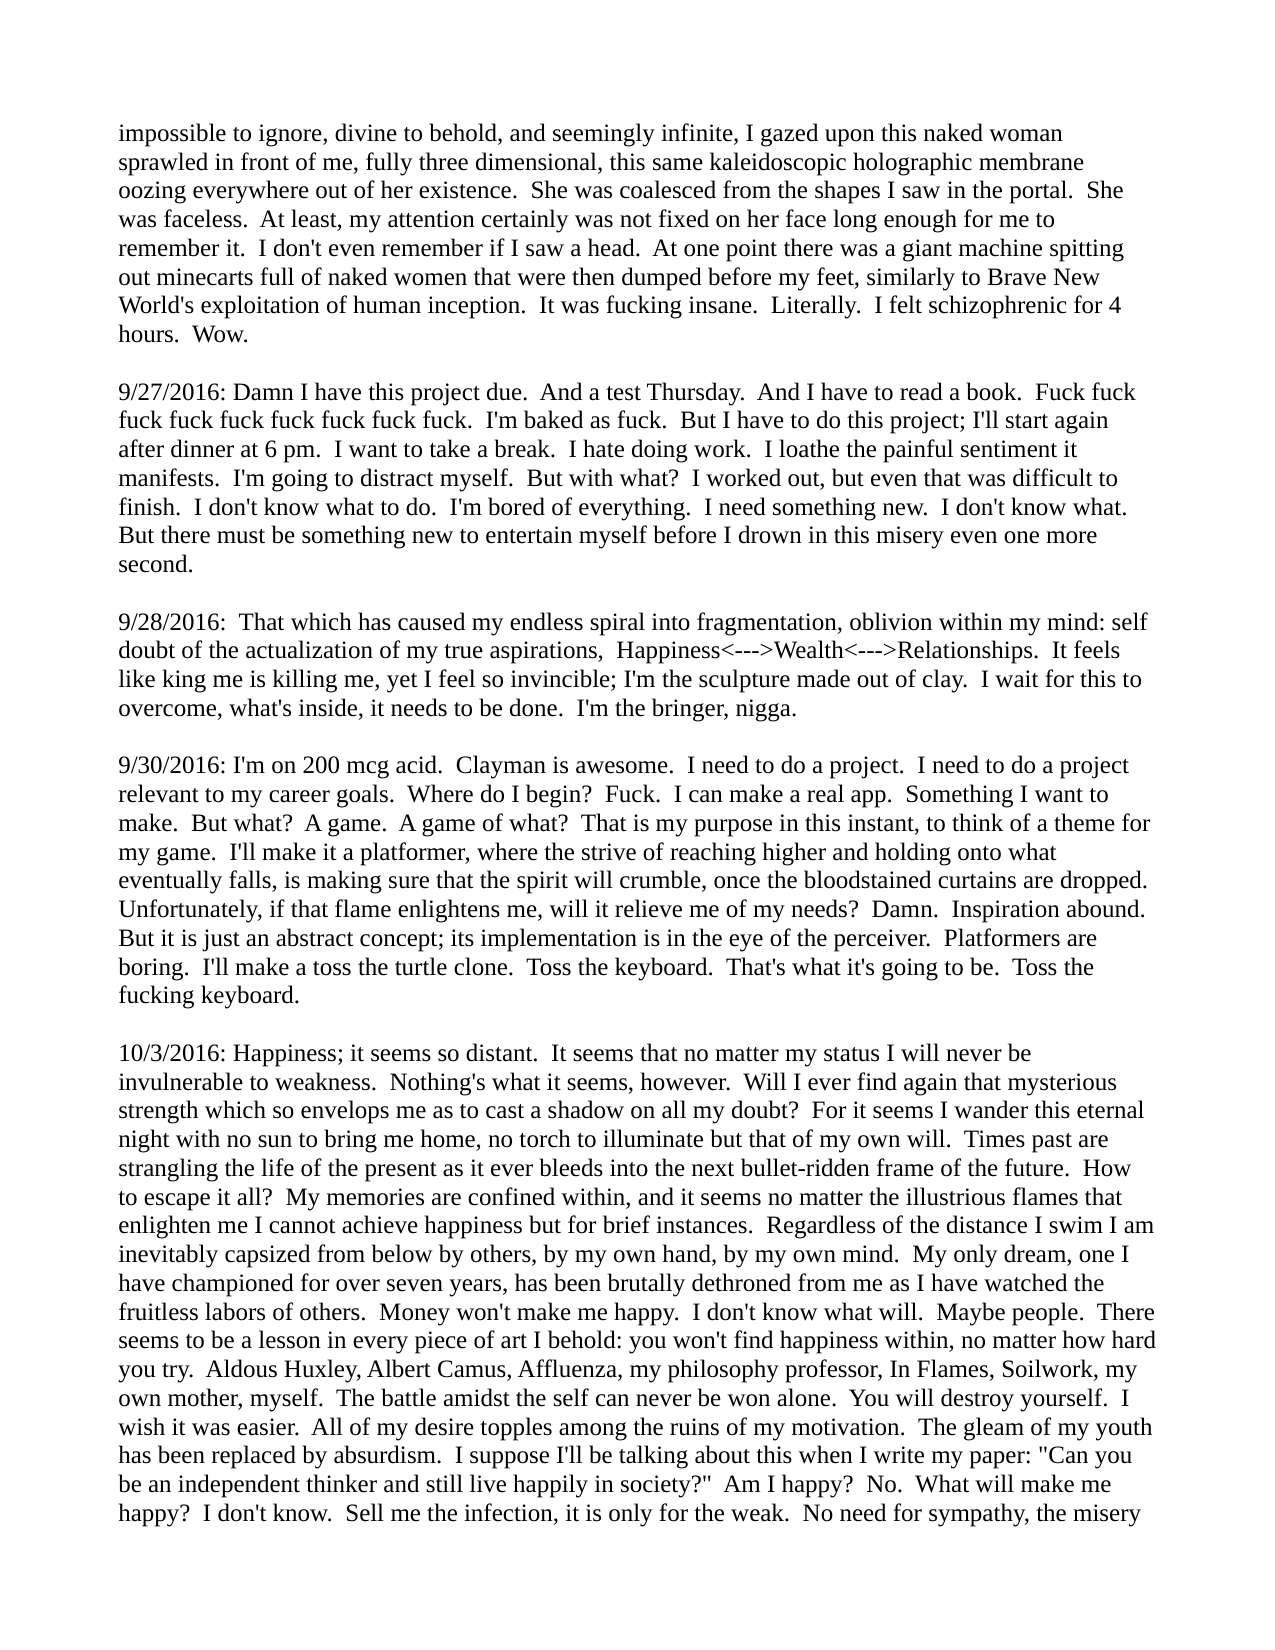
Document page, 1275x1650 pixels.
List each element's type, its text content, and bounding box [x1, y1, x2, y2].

text 9/28/2016: That which has caused my endless spiral into fragmentation, oblivion within my mind: self doubt of the actualization of my true aspirations, Happiness<--->Wealth<--->Relationships. It feels like king me is killing me, yet I feel so invincible; I'm the sculpture made out of clay. I wait for this to overcome, what's inside, it needs to be done. I'm the bringer, nigga. [118, 607, 1157, 722]
text 10/3/2016: Happiness; it seems so distant. It seems that no matter my status I will never be invulnerable to weakness. Nothing's what it seems, however. Will I ever find again that mysterious strength which so envelops me as to cast a shadow on all my doubt? For it seems I wander this eternal night with no sun to bring me home, no torch to illuminate but that of my own will. Times past are strangling the life of the present as it ever bleeds into the next bullet-ridden frame of the future. How to escape it all? My memories are confined within, and it seems no matter the illustrious flames that enlighten me I cannot achieve happiness but for brief instances. Regardless of the distance I swim I am inevitably capsized from below by others, by my own hand, by my own mind. My only dream, one I have championed for over seven years, has been brutally dethroned from me as I have watched the fruitless labors of others. Money won't make me happy. I don't know what will. Maybe people. There seems to be a lesson in every piece of art I behold: you won't find happiness within, no matter how hard you try. Aldous Huxley, Albert Camus, Affluenza, my philosophy professor, In Flames, Soilwork, my own mother, myself. The battle amidst the self can never be won alone. You will destroy yourself. I wish it was easier. All of my desire topples among the ruins of my motivation. The gleam of my youth has been replaced by absurdism. I suppose I'll be talking about this when I write my paper: "Can you be an independent thinker and still live happily in society?" Am I happy? No. What will make me happy? I don't know. Sell me the infection, it is only for the weak. No need for sympathy, the misery [118, 1038, 1157, 1527]
text 9/27/2016: Damn I have this project due. And a test Thursday. And I have to read a book. Fuck fuck fuck fuck fuck fuck fuck fuck fuck. I'm baked as fuck. But I have to do this project; I'll start again after dinner at 6 pm. I want to take a break. I hate doing work. I loathe the painful sentiment it manifests. I'm going to distract myself. But with what? I worked out, but even that was difficult to finish. I don't know what to do. I'm bored of everything. I need something new. I don't know what. But there must be something new to entertain myself before I drown in this misery even one more second. [118, 377, 1157, 578]
text impossible to ignore, divine to behold, and seemingly infinite, I gazed upon this naked woman sprawled in front of me, fully three dimensional, this same kaleidoscopic holographic membrane oozing everywhere out of her existence. She was coalesced from the shapes I saw in the portal. She was faceless. At least, my attention certainly was not fixed on her face long enough for me to remember it. I don't even remember if I saw a head. At one point there was a giant machine spitting out minecarts full of naked women that were then dumped before my feet, similarly to Brave New World's exploitation of human inception. It was fucking insane. Literally. I felt schizophrenic for 4 hours. Wow. [118, 118, 1157, 348]
text 9/30/2016: I'm on 200 mcg acid. Clayman is awesome. I need to do a project. I need to do a project relevant to my career goals. Where do I begin? Fuck. I can make a real app. Something I want to make. But what? A game. A game of what? That is my purpose in this instant, to think of a theme for my game. I'll make it a platformer, where the strive of reaching higher and holding onto what eventually falls, is making sure that the spirit will crumble, once the bloodstained curtains are dropped. Unfortunately, if that flame enlightens me, will it relieve me of my needs? Damn. Inspiration abound. But it is just an abstract concept; its implementation is in the eye of the perceiver. Platformers are boring. I'll make a toss the turtle clone. Toss the keyboard. That's what it's going to be. Toss the fucking keyboard. [118, 751, 1157, 1009]
